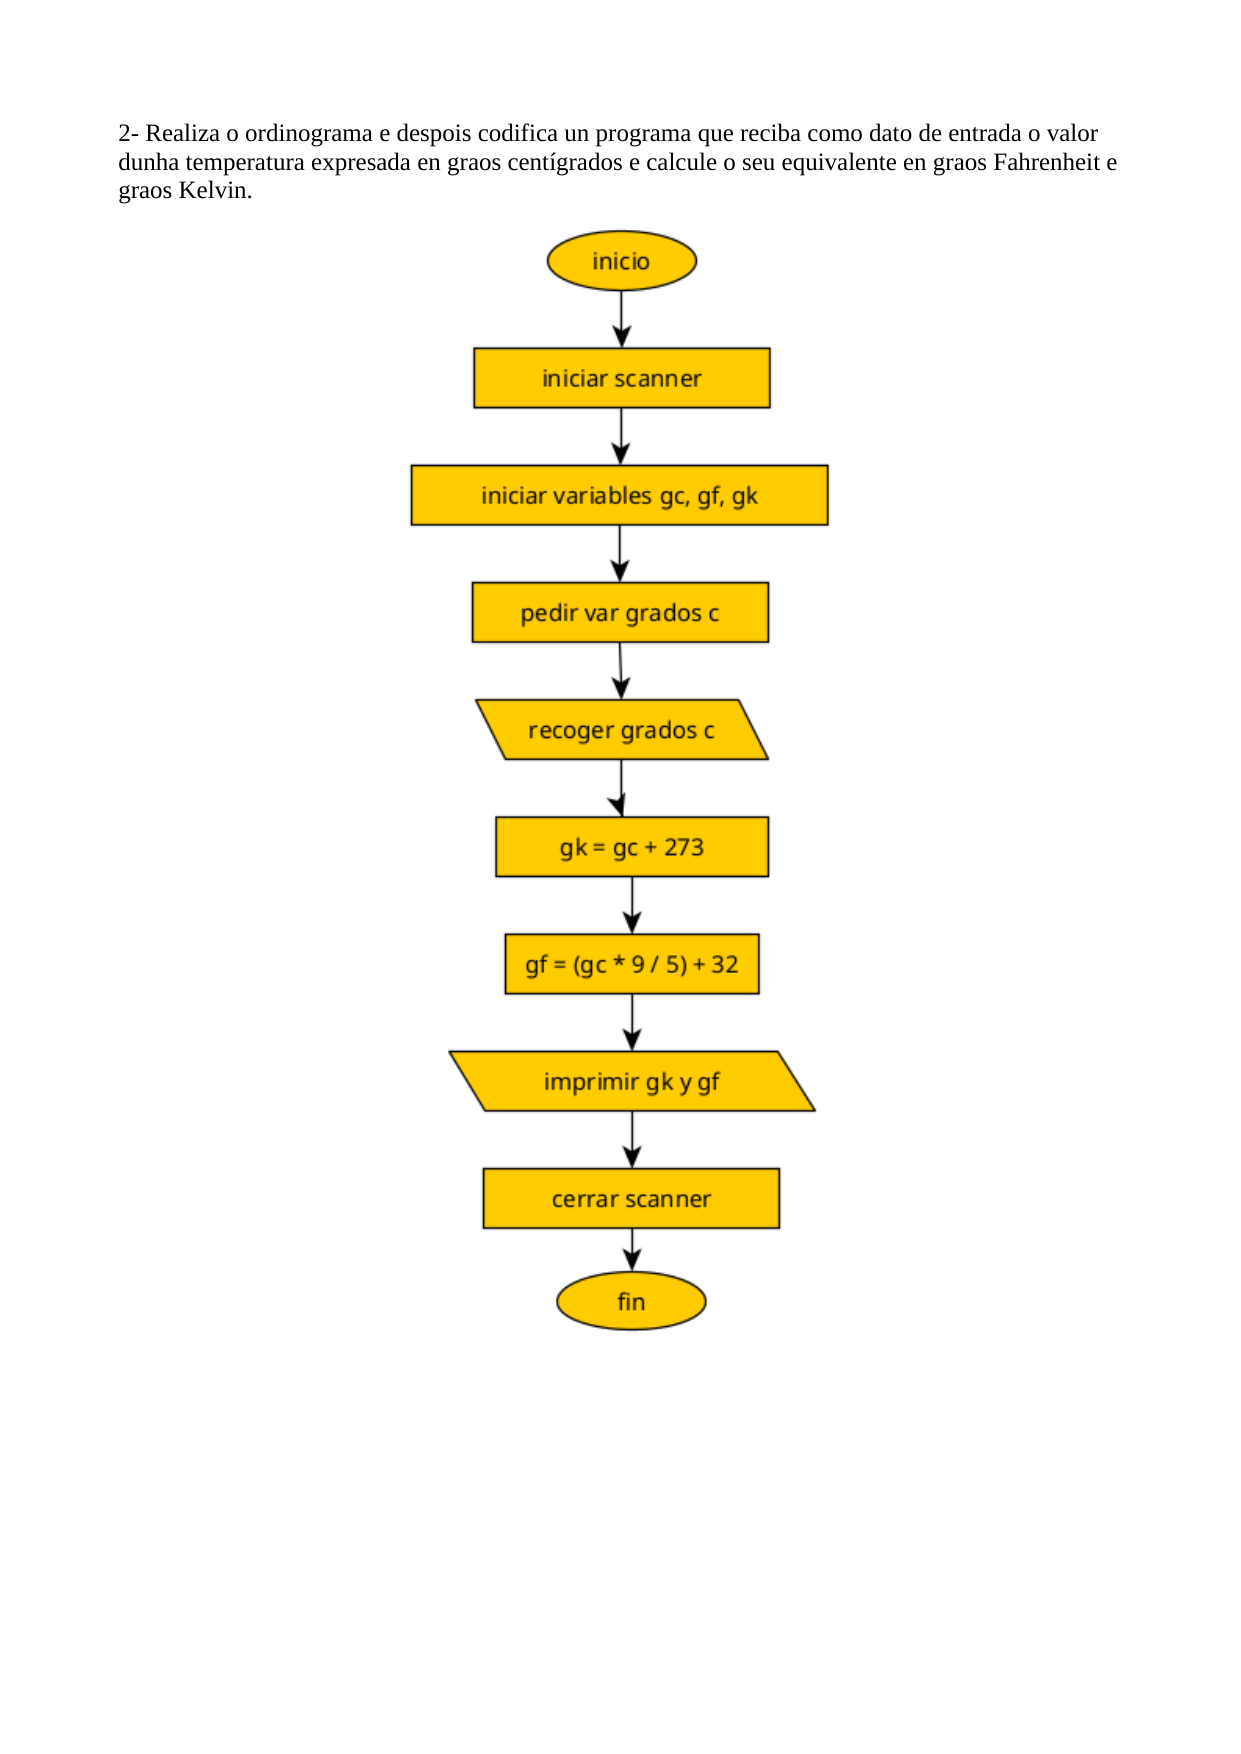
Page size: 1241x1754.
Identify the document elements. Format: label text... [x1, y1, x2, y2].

picture [408, 204, 832, 1337]
text 2- Realiza o ordinograma e despois codifica un programa que reciba como dato de entrada o valor dunha temperatura expresada en graos centígrados e calcule o seu equivalente en graos Fahrenheit e graos Kelvin. [118, 118, 1122, 204]
